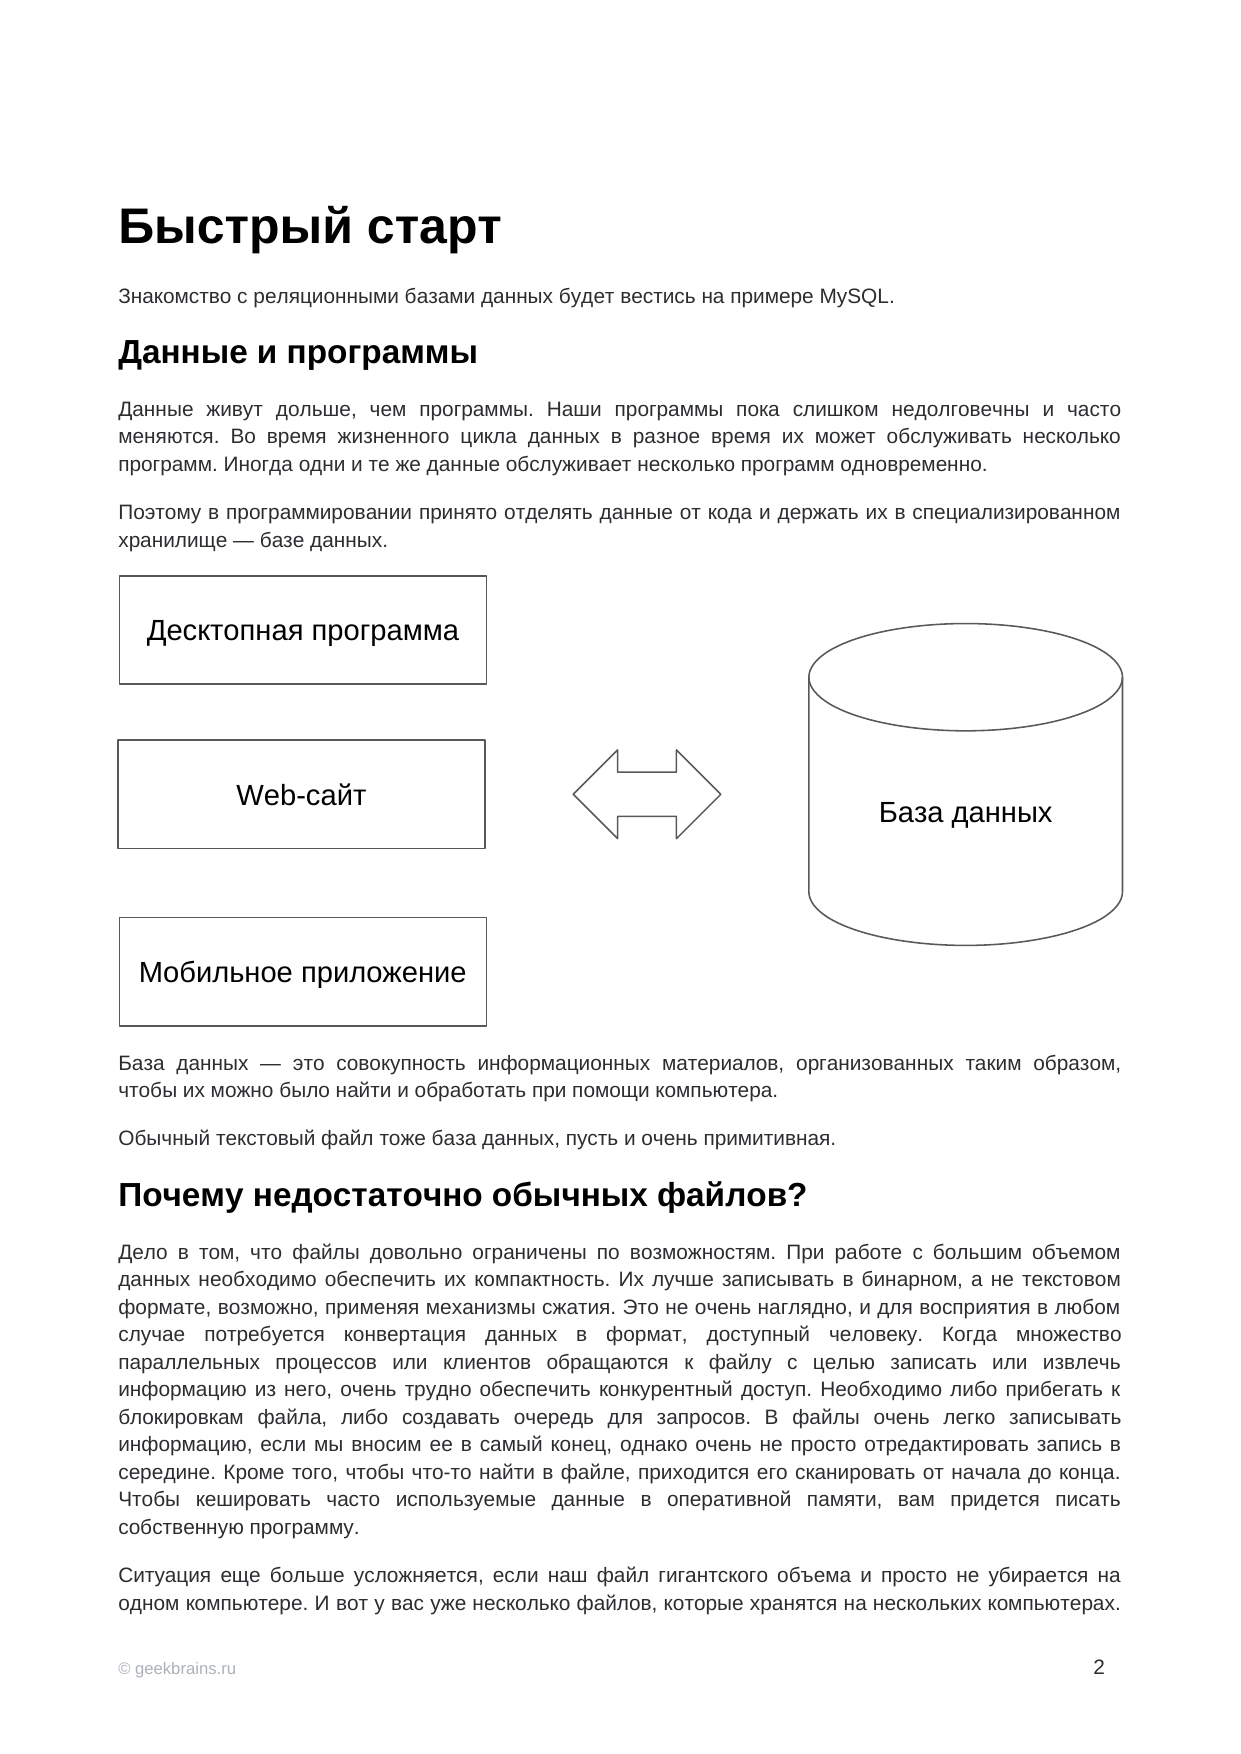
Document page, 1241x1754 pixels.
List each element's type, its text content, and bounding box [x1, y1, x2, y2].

text Данные живут дольше, чем программы. Наши программы пока слишком недолговечны и часто меняются. Во время жизненного цикла данных в разное время их может обслуживать несколько программ. Иногда одни и те же данные обслуживает несколько программ одновременно. [118, 397, 1122, 476]
text Почему недостаточно обычных файлов? [118, 1174, 1122, 1213]
text Знакомство с реляционными базами данных будет вестись на примере MySQL. [118, 283, 1122, 307]
subtitle Быстрый старт [118, 197, 1122, 254]
subtitle Данные и программы [118, 332, 1122, 370]
text Ситуация еще больше усложняется, если наш файл гигантского объема и просто не убирается на одном компьютере. И вот у вас уже несколько файлов, которые хранятся на нескольких компьютерах. [118, 1563, 1122, 1614]
text Дело в том, что файлы довольно ограничены по возможностям. При работе с большим объемом данных необходимо обеспечить их компактность. Их лучше записывать в бинарном, а не текстовом формате, возможно, применяя механизмы сжатия. Это не очень наглядно, и для восприятия в любом случае потребуется конвертация данных в формат, доступный человеку. Когда множество параллельных процессов или клиентов обращаются к файлу с целью записать или извлечь информацию из него, очень трудно обеспечить конкурентный доступ. Необходимо либо прибегать к блокировкам файла, либо создавать очередь для запросов. В файлы очень легко записывать информацию, если мы вносим ее в самый конец, однако очень не просто отредактировать запись в середине. Кроме того, чтобы что-то найти в файле, приходится его сканировать от начала до конца. Чтобы кешировать часто используемые данные в оперативной памяти, вам придется писать собственную программу. [118, 1239, 1122, 1538]
text Поэтому в программировании принято отделять данные от кода и держать их в специализированном хранилище — базе данных. [118, 500, 1122, 552]
text База данных — это совокупность информационных материалов, организованных таким образом, чтобы их можно было найти и обработать при помощи компьютера. [118, 1050, 1122, 1102]
text Обычный текстовый файл тоже база данных, пусть и очень примитивная. [118, 1126, 1122, 1150]
